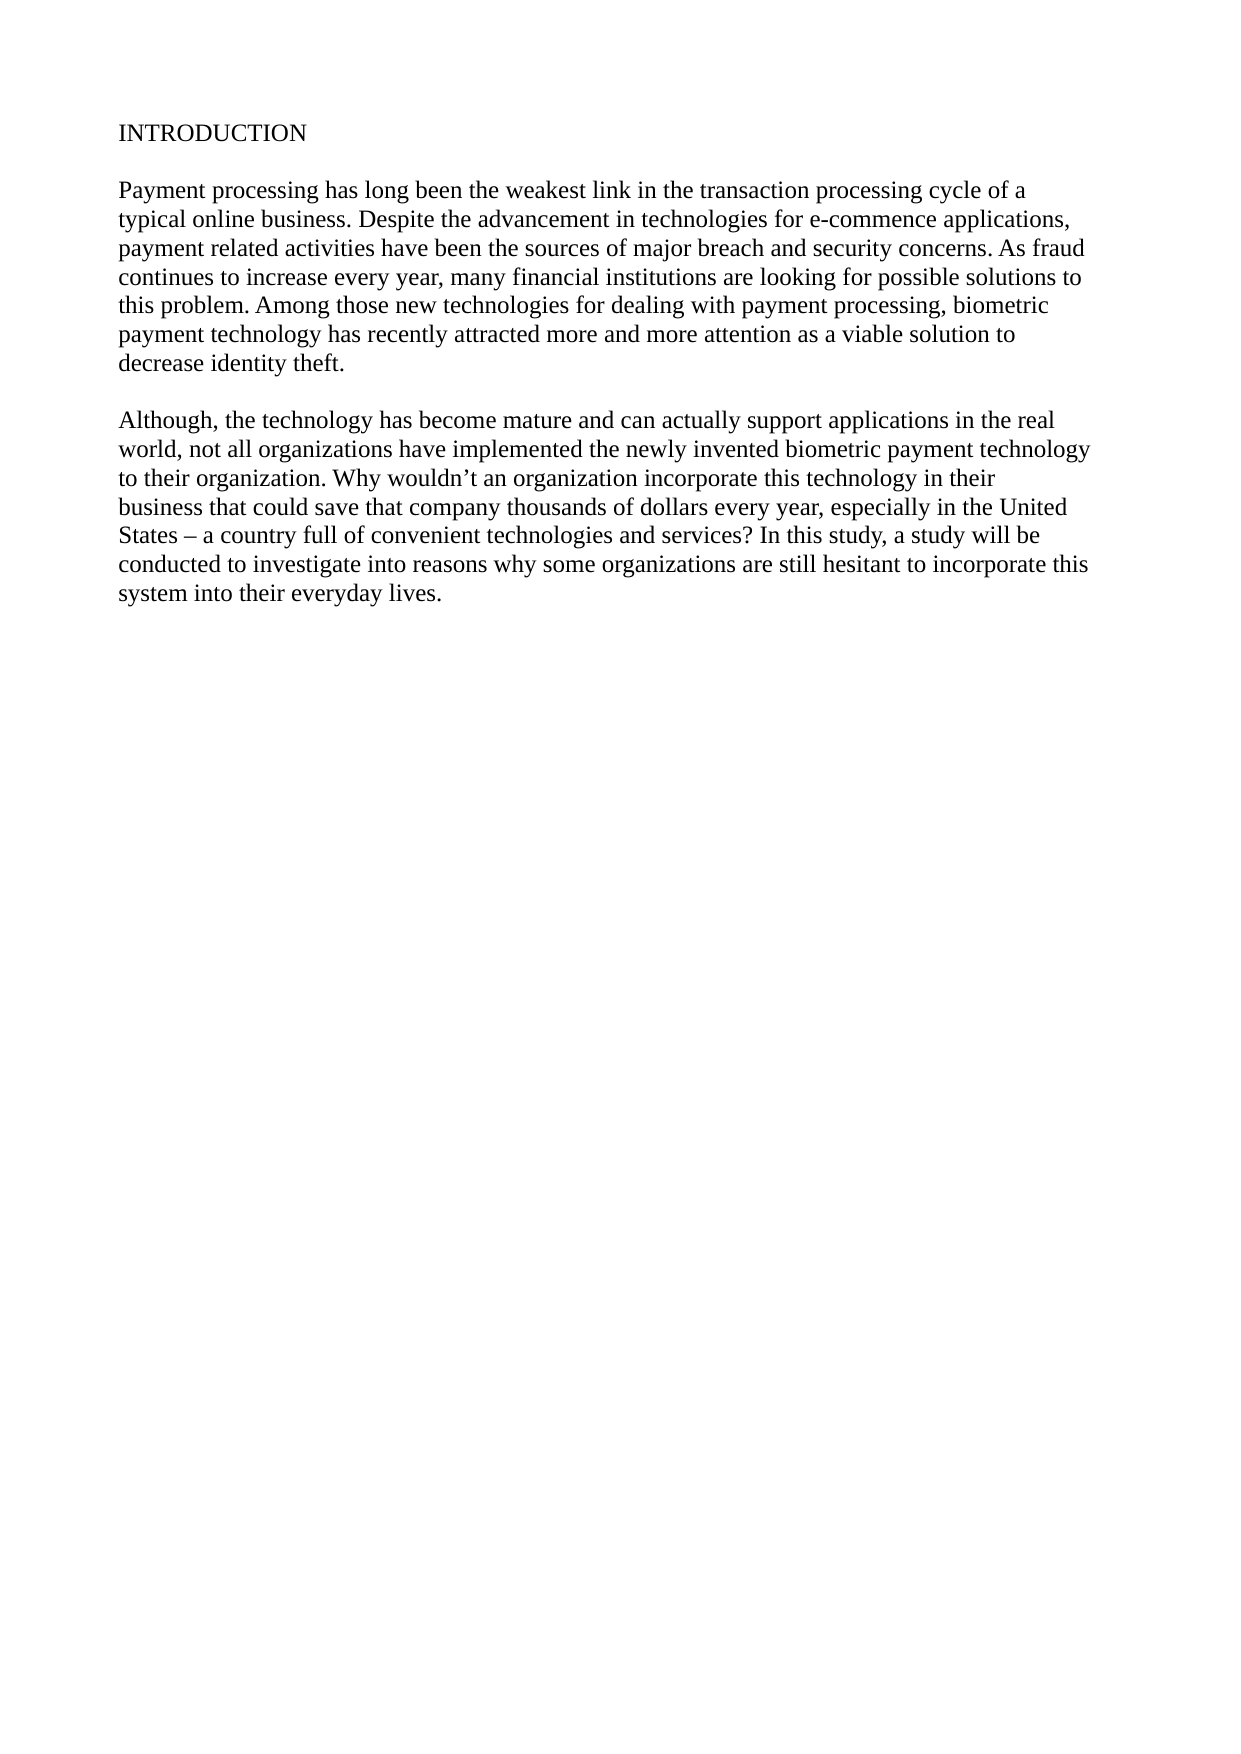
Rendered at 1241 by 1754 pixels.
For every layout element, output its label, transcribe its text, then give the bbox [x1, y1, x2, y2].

text INTRODUCTION [118, 118, 1122, 147]
text payment related activities have been the sources of major breach and security concerns. As fraud [118, 233, 1122, 262]
text States – a country full of convenient technologies and services? In this study, a study will be [118, 521, 1122, 549]
text business that could save that company thousands of dollars every year, especially in the United [118, 492, 1122, 521]
text to their organization. Why wouldn’t an organization incorporate this technology in their [118, 463, 1122, 492]
text Payment processing has long been the weakest link in the transaction processing cycle of a [118, 176, 1122, 204]
text continues to increase every year, many financial institutions are looking for possible solutions to [118, 262, 1122, 291]
text decrease identity theft. [118, 348, 1122, 377]
text this problem. Among those new technologies for dealing with payment processing, biometric [118, 291, 1122, 319]
text world, not all organizations have implemented the newly invented biometric payment technology [118, 434, 1122, 463]
text conducted to investigate into reasons why some organizations are still hesitant to incorporate this [118, 549, 1122, 578]
text Although, the technology has become mature and can actually support applications in the real [118, 406, 1122, 434]
text payment technology has recently attracted more and more attention as a viable solution to [118, 319, 1122, 348]
text typical online business. Despite the advancement in technologies for e-commence applications, [118, 204, 1122, 233]
text system into their everyday lives. [118, 578, 1122, 607]
